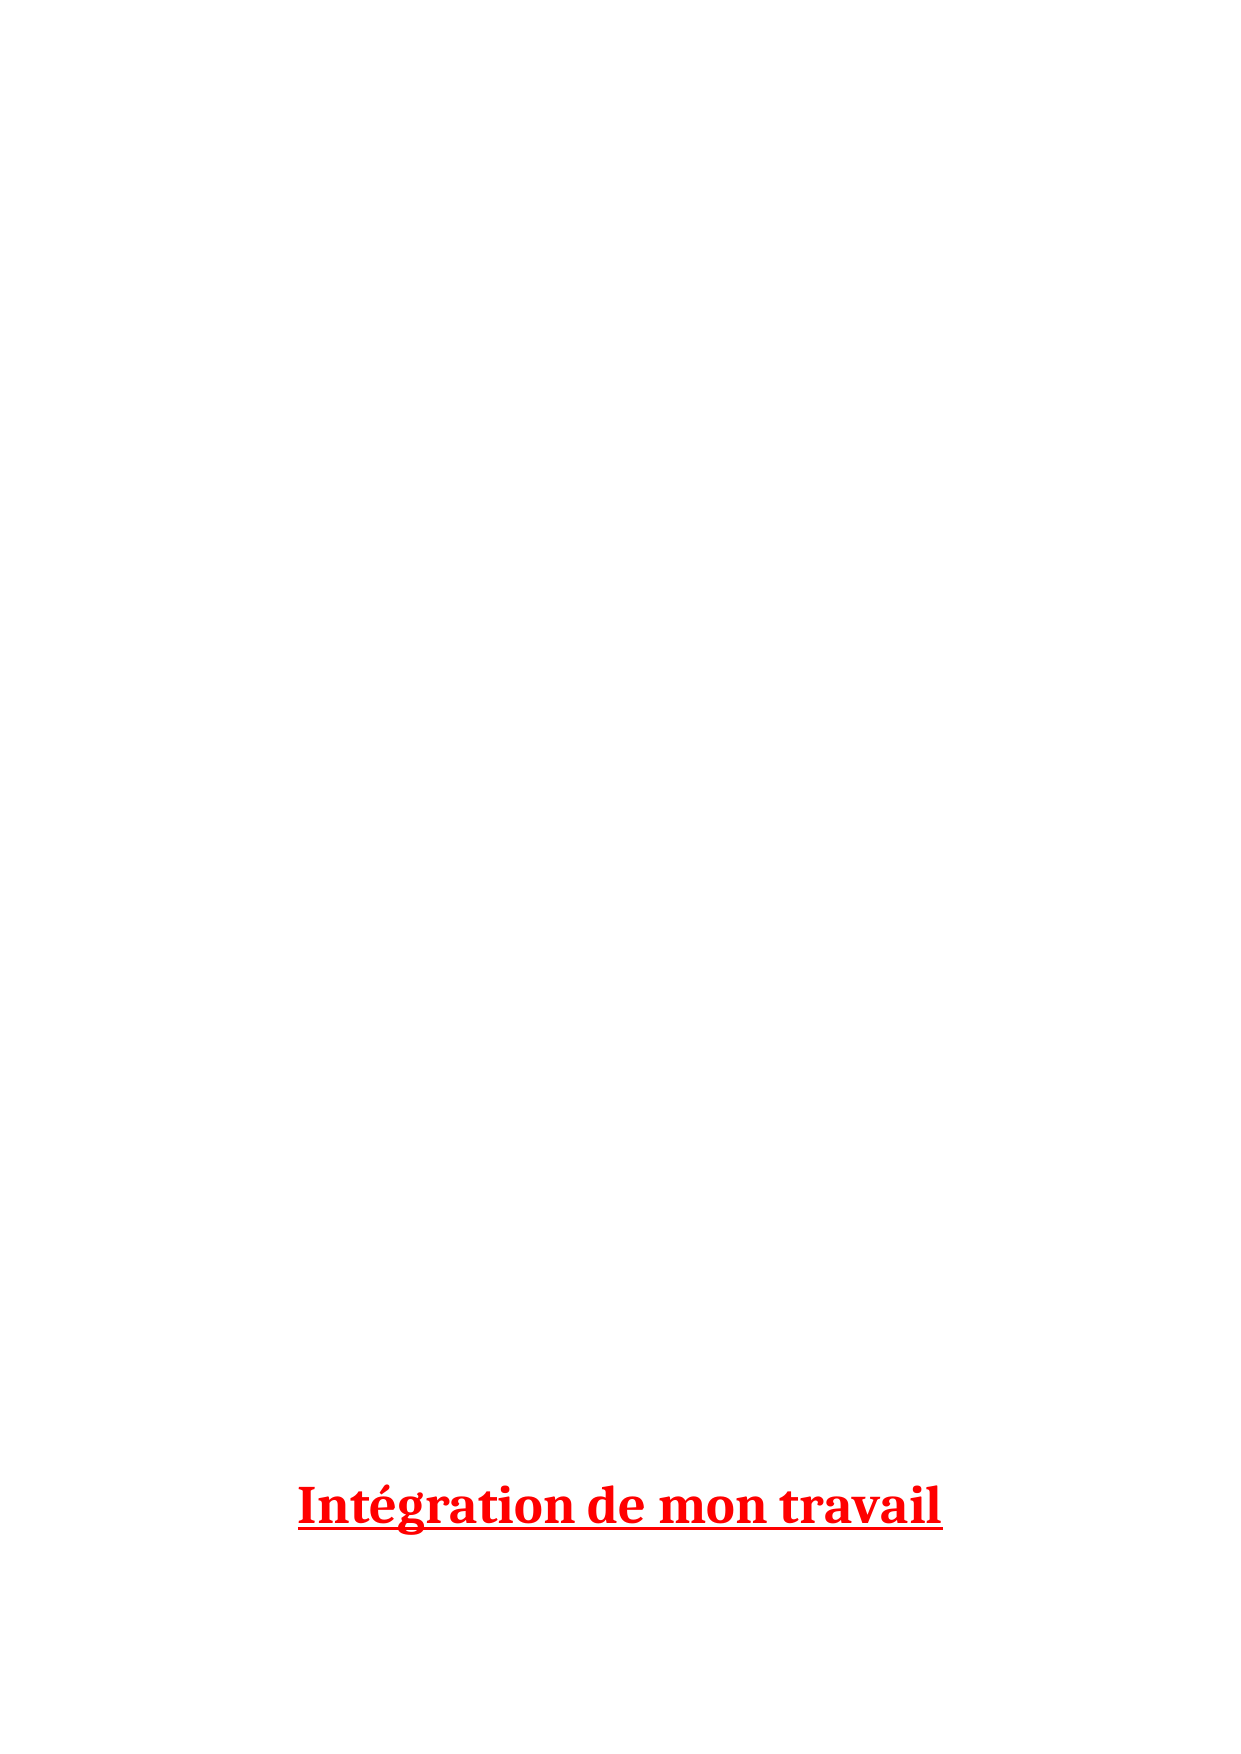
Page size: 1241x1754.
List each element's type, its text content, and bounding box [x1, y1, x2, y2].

text Intégration de mon travail [148, 1475, 1093, 1537]
